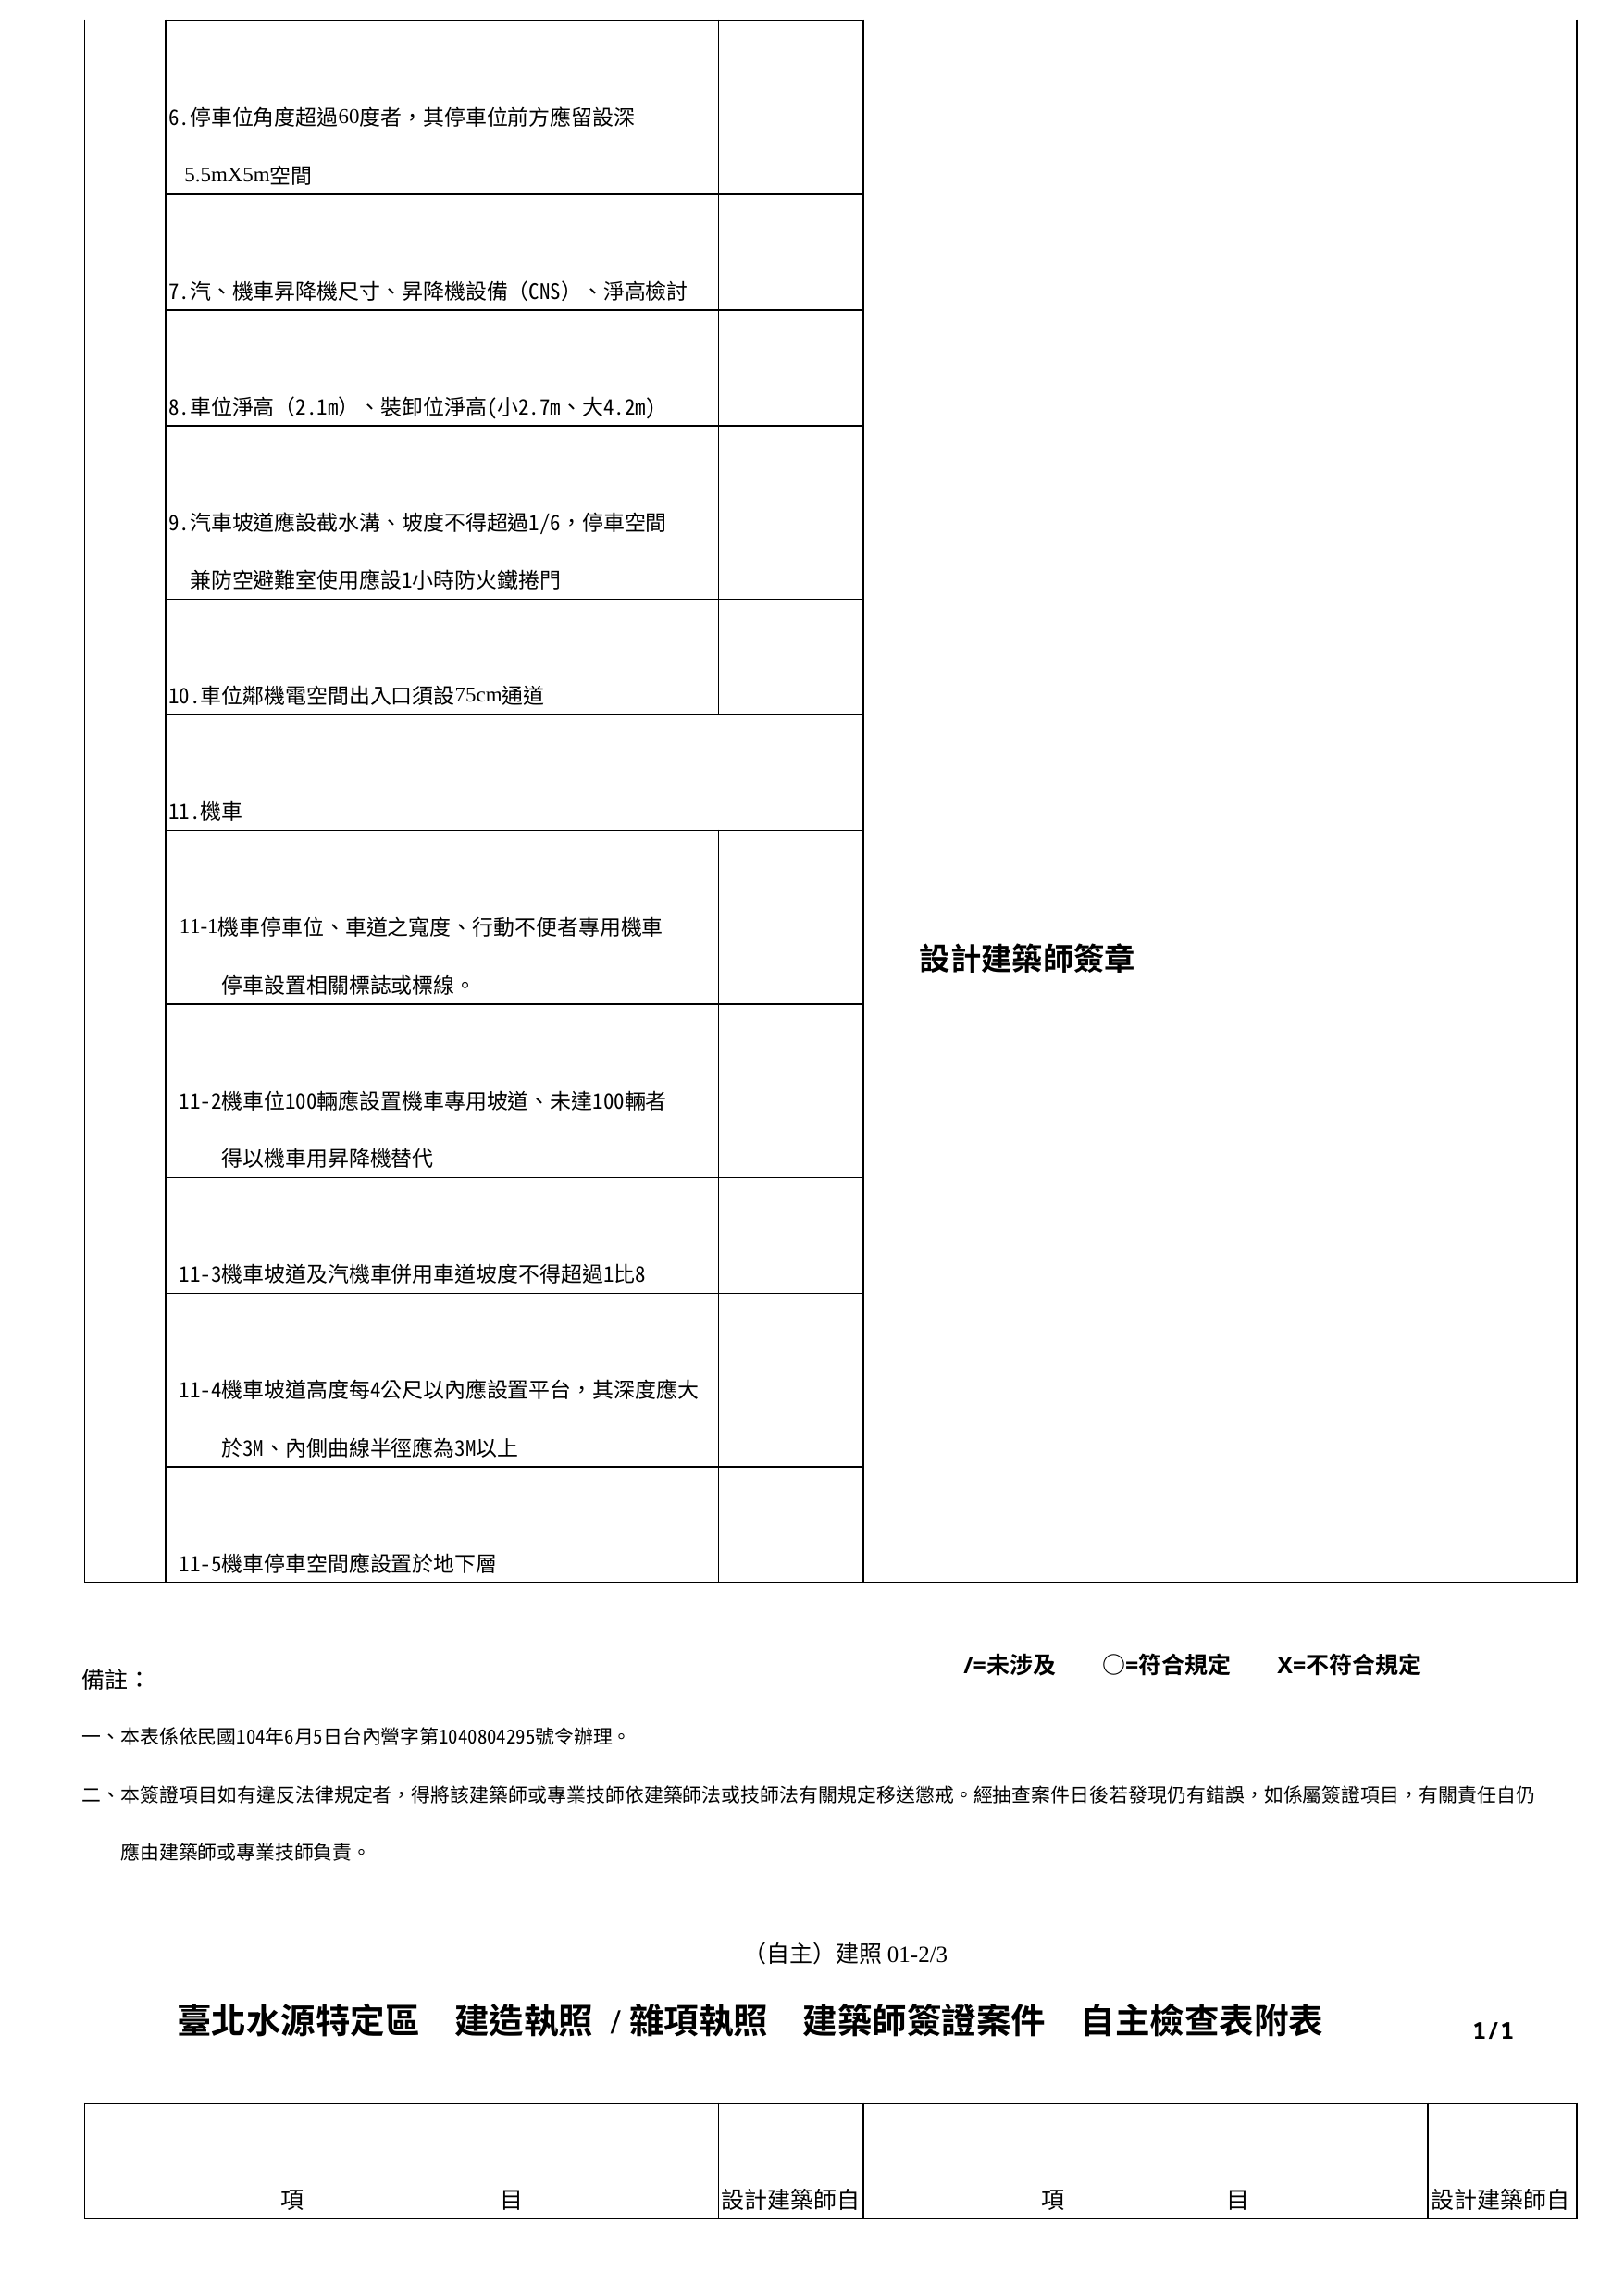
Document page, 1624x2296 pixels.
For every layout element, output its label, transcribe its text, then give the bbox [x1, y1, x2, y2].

table_cell [85, 946, 165, 1003]
text 臺北水源特定區 建造執照 / 雜項執照 建築師簽證案件 自主檢查表附表 [177, 1993, 1421, 2043]
table_cell [864, 1119, 952, 1177]
table_cell [1578, 193, 1623, 309]
table_cell [719, 1468, 862, 1582]
table_cell [1428, 1177, 1576, 1293]
table_cell 7.汽、機車昇降機尺寸、昇降機設備（CNS）、淨高檢討 [167, 195, 718, 309]
table_cell [952, 1409, 1428, 1466]
table_cell [1428, 309, 1576, 425]
table_cell [1428, 193, 1576, 309]
table_cell [952, 1293, 1428, 1409]
table_cell [952, 1119, 1428, 1177]
table_cell [85, 20, 165, 447]
table_cell [1578, 1003, 1623, 1119]
table_cell [719, 1119, 862, 1177]
table_cell [1578, 946, 1623, 1003]
table_cell 兼防空避難室使用應設1小時防火鐵捲門 [167, 540, 718, 599]
table_cell [719, 1409, 862, 1466]
table_cell [1428, 830, 1576, 946]
table_cell [719, 1294, 862, 1409]
table_cell [952, 540, 1428, 599]
table_cell [1578, 1466, 1623, 1582]
table_cell [719, 946, 862, 1003]
table_cell [719, 1178, 862, 1293]
table_cell [719, 311, 862, 425]
text /=未涉及 ○=符合規定 X=不符合規定 [963, 1646, 1560, 1681]
table_cell [952, 830, 1428, 900]
text 一、本表係依民國104年6月5日台內營字第1040804295號令辦理。 [82, 1697, 1542, 1756]
table_cell [719, 427, 862, 540]
text （自主）建照01-2/3 [744, 1936, 982, 1969]
table_cell [85, 1409, 165, 1466]
table_cell [1578, 830, 1623, 946]
table_cell [864, 1177, 952, 1293]
table_cell 於3M、內側曲線半徑應為3M以上 [167, 1409, 718, 1466]
table_cell [85, 1177, 165, 1293]
table_cell 6.停車位角度超過60度者，其停車位前方應留設深 [167, 21, 718, 136]
table_cell [156, 193, 165, 309]
table_cell 11-3機車坡道及汽機車併用車道坡度不得超過1比8 [167, 1178, 718, 1293]
table_cell [1428, 1409, 1576, 1466]
table_cell [1578, 540, 1623, 599]
table_cell [864, 193, 952, 309]
table_cell 停車設置相關標誌或標線。 [167, 946, 718, 1003]
table_cell 11-5機車停車空間應設置於地下層 [167, 1468, 718, 1582]
table_cell [719, 831, 862, 946]
table_cell [1428, 425, 1576, 540]
table_cell [864, 946, 885, 1003]
table_cell [864, 540, 952, 599]
table_cell [1428, 1293, 1576, 1409]
table_cell 11-1機車停車位、車道之寬度、行動不便者專用機車 [167, 831, 718, 946]
table_cell [1428, 1119, 1576, 1177]
table_cell [952, 425, 1428, 540]
table_cell [864, 714, 952, 830]
table_cell [864, 309, 952, 425]
table_cell [1578, 1119, 1623, 1177]
table_cell [1428, 136, 1576, 193]
table_cell [1428, 599, 1576, 714]
text 備註： [82, 1640, 1574, 1697]
table_cell [864, 20, 952, 136]
table_cell [952, 309, 1428, 425]
table_cell 11.機車 [167, 715, 719, 830]
table_cell 10.車位鄰機電空間出入口須設75cm通道 [167, 600, 718, 714]
table_cell [952, 1177, 1428, 1293]
table_cell 得以機車用昇降機替代 [167, 1119, 718, 1177]
table_cell [85, 193, 99, 309]
table_cell [1578, 1293, 1623, 1409]
text 二、本簽證項目如有違反法律規定者，得將該建築師或專業技師依建築師法或技師法有關規定移送懲戒。經抽查案件日後若發現仍有錯誤，如係屬簽證項目，有關責任自仍應由建築師或專業技師負責。 [82, 1756, 1542, 1871]
table_cell [864, 599, 952, 714]
table_cell [1428, 714, 1576, 830]
table_cell 9.汽車坡道應設截水溝、坡度不得超過1/6，停車空間 [167, 427, 718, 540]
table_cell [85, 425, 165, 540]
table_header 項 目 [85, 2104, 718, 2218]
table_cell [1578, 20, 1623, 136]
table_cell [864, 1003, 952, 1119]
table_cell [719, 540, 862, 599]
table_cell [864, 136, 952, 193]
table_cell [952, 1023, 1428, 1119]
table_cell [864, 1293, 952, 1409]
table_cell [864, 425, 952, 540]
table_cell 11-2機車位100輛應設置機車專用坡道、未達100輛者 [167, 1005, 718, 1119]
table_cell [1578, 599, 1623, 714]
table_cell [719, 600, 862, 714]
table_cell [85, 830, 165, 946]
table_cell 設計建築師簽章 [910, 935, 1553, 1003]
table_cell [864, 830, 1553, 1023]
table_cell [952, 599, 1428, 714]
table_cell [719, 21, 862, 136]
table_cell [1578, 425, 1623, 540]
table_cell [156, 309, 165, 425]
table_cell [85, 309, 99, 425]
table_header 設計建築師自 [719, 2104, 862, 2218]
table_cell [85, 714, 165, 830]
table_cell [1578, 136, 1623, 193]
table_cell [864, 1466, 1576, 1582]
table_cell [1578, 1177, 1623, 1293]
table_cell [719, 195, 862, 309]
text 1/1 [1472, 2015, 1526, 2046]
table_cell [85, 599, 165, 714]
table_cell [1553, 946, 1576, 1003]
table_cell [85, 136, 99, 193]
table_cell [952, 193, 1428, 309]
table_header 設計建築師自 [1429, 2104, 1576, 2218]
table_cell [952, 136, 1428, 193]
table_cell 8.車位淨高（2.1m）、裝卸位淨高(小2.7m、大4.2m) [167, 311, 718, 425]
table_cell [1428, 1003, 1576, 1119]
table_cell [1428, 20, 1576, 136]
table_cell [156, 136, 165, 193]
table_cell [85, 1466, 165, 1582]
table_cell [952, 714, 1428, 830]
table_cell [1578, 1409, 1623, 1466]
table_cell [864, 1409, 952, 1466]
table_cell [1578, 714, 1623, 830]
table_cell [1578, 309, 1623, 425]
table_cell 5.5mX5m空間 [167, 136, 718, 193]
table_cell [719, 136, 862, 193]
table_cell [85, 540, 165, 599]
table_cell [719, 1005, 862, 1119]
table_header [910, 908, 1553, 934]
table_cell [85, 1119, 165, 1177]
table_cell 11-4機車坡道高度每4公尺以內應設置平台，其深度應大 [167, 1294, 718, 1409]
table_header 項 目 [864, 2104, 1427, 2218]
table_cell [952, 20, 1428, 136]
table_cell [1428, 540, 1576, 599]
table_cell [85, 1003, 165, 1119]
table_cell [85, 1293, 165, 1409]
table_cell [719, 715, 862, 830]
